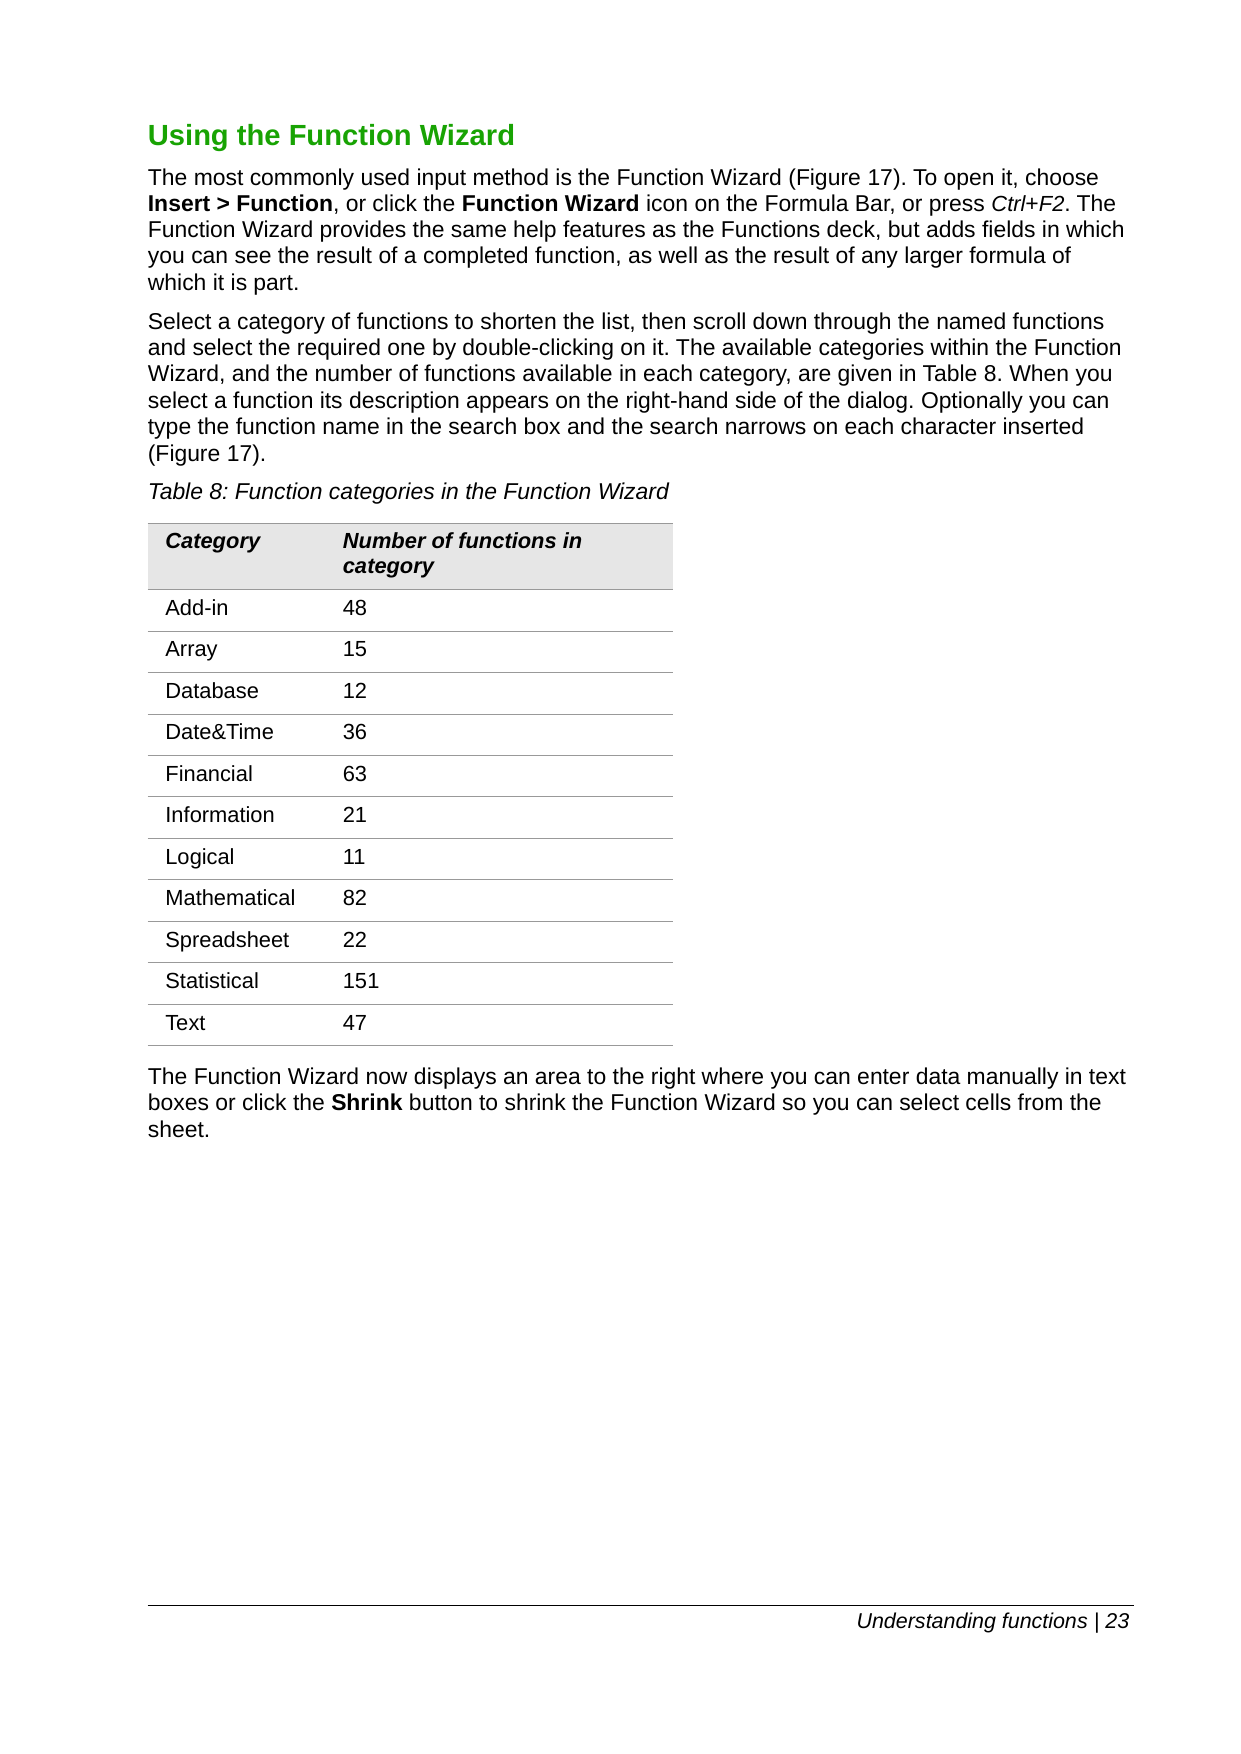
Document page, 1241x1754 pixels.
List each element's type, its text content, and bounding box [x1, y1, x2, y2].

table_cell Statistical [148, 963, 325, 1004]
table_cell 11 [325, 839, 673, 879]
table_cell 48 [325, 590, 673, 631]
table_cell 47 [325, 1005, 673, 1045]
table_cell Financial [148, 756, 325, 796]
table_header Number of functions in category [325, 524, 673, 589]
table_cell Logical [148, 839, 325, 879]
table_cell 21 [325, 797, 673, 838]
text Select a category of functions to shorten the list, then scroll down through the named functions and select the required one by double-clicking on it. The available categories within the Function Wizard, and the number of functions available in each category, are given in Table 8. When you select a function its description appears on the right-hand side of the dialog. Optionally you can type the function name in the search box and the search narrows on each character inserted (Figure 17). [148, 308, 1134, 466]
table_cell 15 [325, 632, 673, 672]
text The most commonly used input method is the Function Wizard (Figure 17). To open it, choose Insert > Function, or click the Function Wizard icon on the Formula Bar, or press Ctrl+F2. The Function Wizard provides the same help features as the Functions deck, but adds fields in which you can see the result of a completed function, as well as the result of any larger formula of which it is part. [148, 163, 1134, 295]
table_cell 151 [325, 963, 673, 1004]
table_cell Information [148, 797, 325, 838]
table_cell 82 [325, 880, 673, 921]
subtitle Using the Function Wizard [148, 118, 1134, 152]
table_cell 63 [325, 756, 673, 796]
table_cell 36 [325, 715, 673, 755]
table_cell 12 [325, 673, 673, 713]
table_cell Mathematical [148, 880, 325, 921]
table_cell Add-in [148, 590, 325, 631]
table_cell Database [148, 673, 325, 713]
table_cell Spreadsheet [148, 922, 325, 962]
table_cell Date&Time [148, 715, 325, 755]
text Table 8: Function categories in the Function Wizard [148, 478, 1134, 505]
table_cell 22 [325, 922, 673, 962]
table_cell Array [148, 632, 325, 672]
table_header Category [148, 524, 325, 589]
table_cell Text [148, 1005, 325, 1045]
text The Function Wizard now displays an area to the right where you can enter data manually in text boxes or click the Shrink button to shrink the Function Wizard so you can select cells from the sheet. [148, 1063, 1134, 1142]
